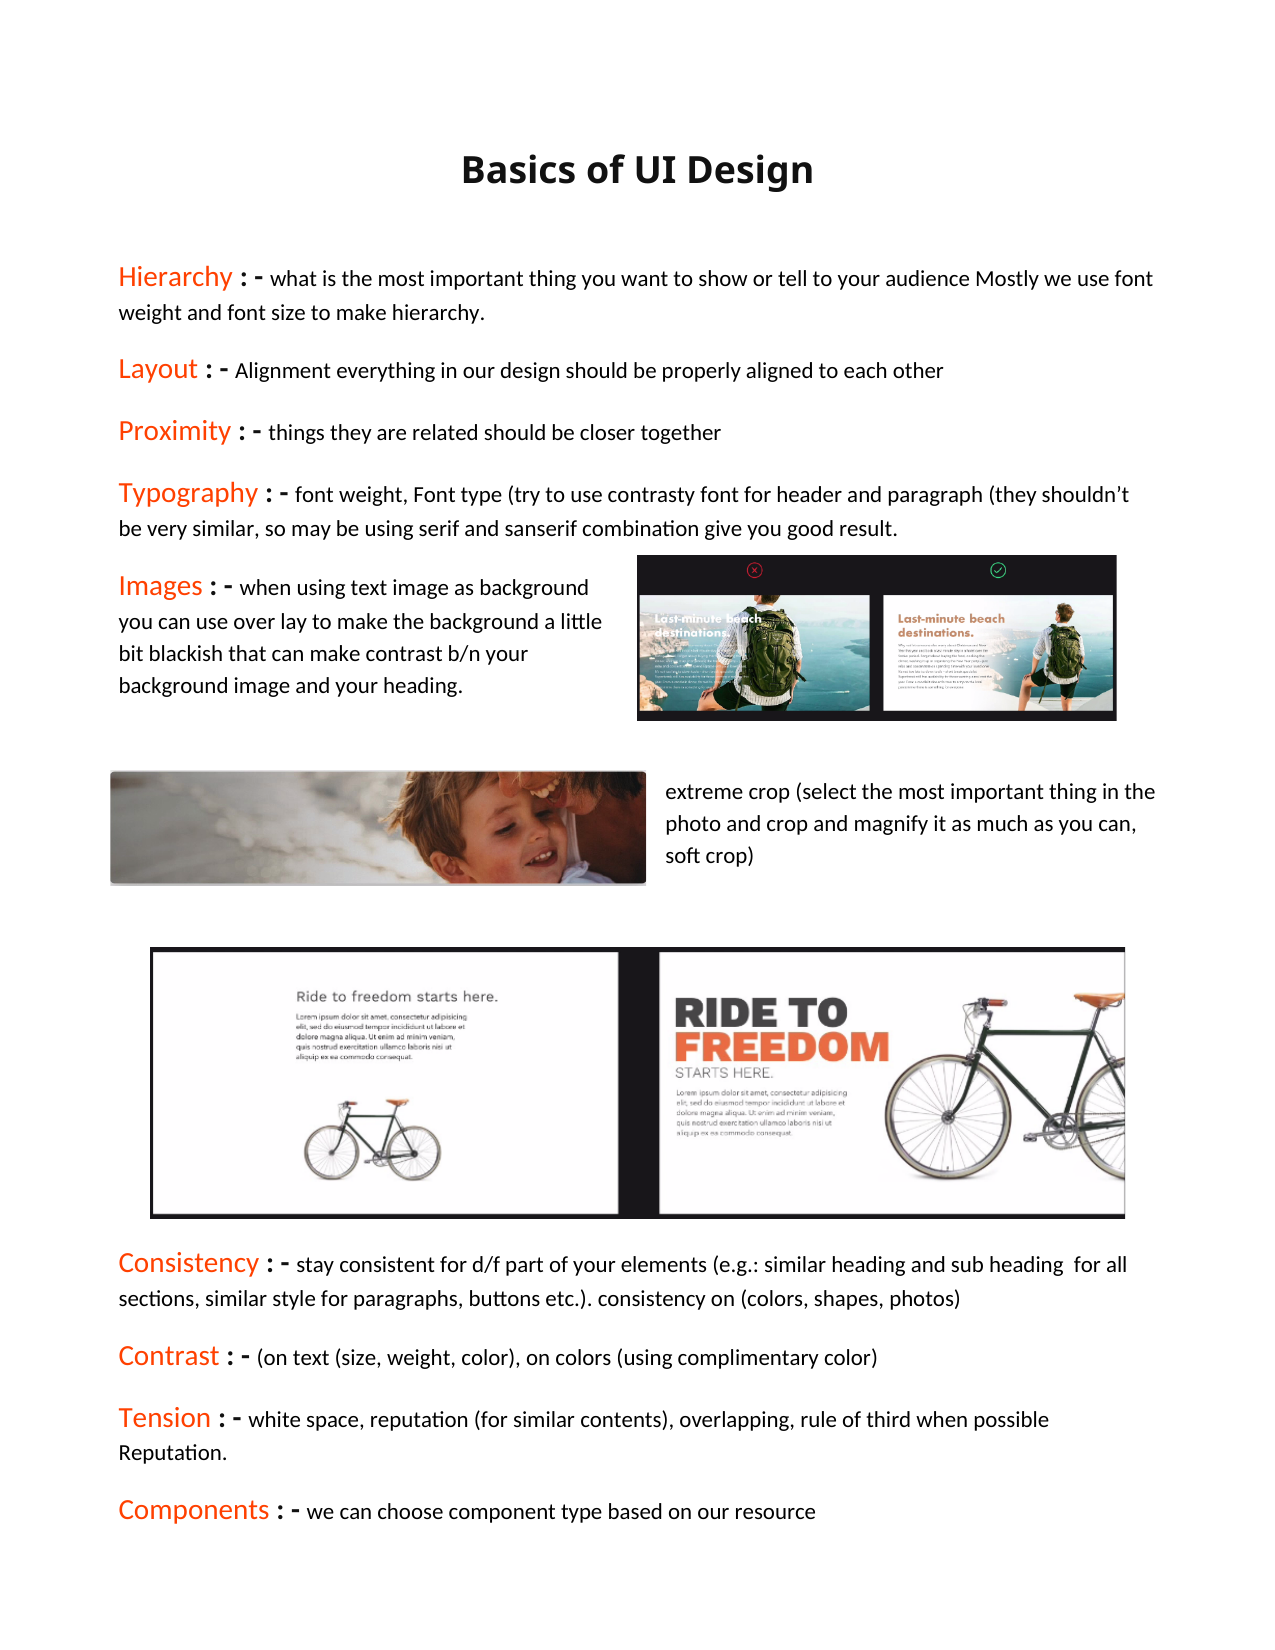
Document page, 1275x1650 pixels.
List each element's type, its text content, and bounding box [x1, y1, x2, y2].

picture [150, 947, 1125, 1219]
subtitle Basics of UI Design [118, 143, 1157, 194]
text Images : - when using text image as background you can use over lay to make the background a little bit blackish that can make contrast b/n your background image and your heading. [118, 567, 637, 699]
text Consistency : - stay consistent for d/f part of your elements (e.g.: similar heading and sub heading for all sections, similar style for paragraphs, buttons etc.). consistency on (colors, shapes, photos) [118, 948, 1157, 1312]
text extreme crop (select the most important thing in the photo and crop and magnify it as much as you can, soft crop) [647, 777, 1157, 869]
text Contrast : - (on text (size, weight, color), on colors (using complimentary color) [118, 1337, 1157, 1372]
text Hierarchy : - what is the most important thing you want to show or tell to your audience Mostly we use font weight and font size to make hierarchy. [118, 258, 1157, 326]
picture [110, 770, 647, 886]
text Proximity : - things they are related should be closer together [118, 412, 1157, 448]
text Typography : - font weight, Font type (try to use contrasty font for header and paragraph (they shouldn’t be very similar, so may be using serif and sanserif combination give you good result. [118, 474, 1157, 542]
text Layout : - Alignment everything in our design should be properly aligned to each other [118, 351, 1157, 386]
text Tension : - white space, reputation (for similar contents), overlapping, rule of third when possible Reputation. [118, 1399, 1157, 1466]
text Components : - we can choose component type based on our resource [118, 1491, 1157, 1527]
text [1117, 567, 1157, 699]
picture [637, 555, 1117, 721]
